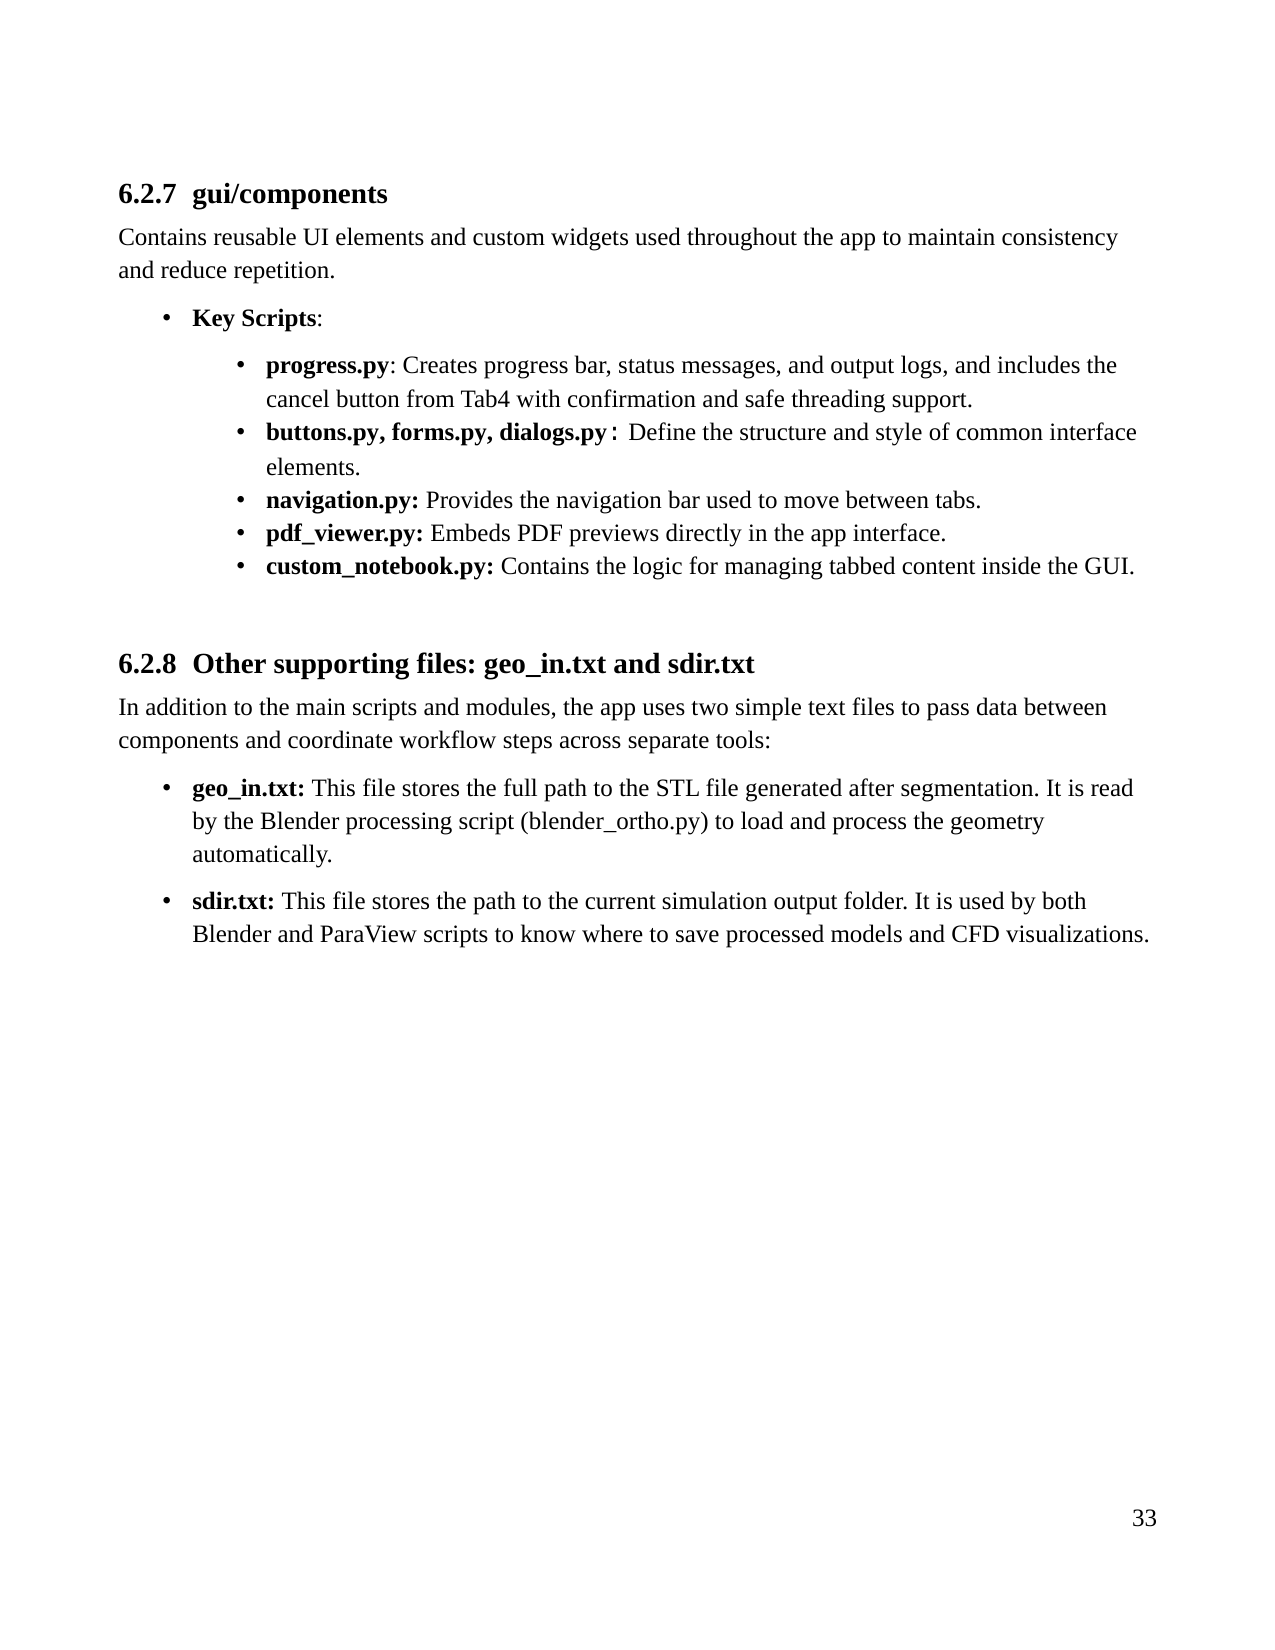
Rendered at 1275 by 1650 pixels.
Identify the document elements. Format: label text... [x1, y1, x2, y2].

text Contains reusable UI elements and custom widgets used throughout the app to maintain consistency and reduce repetition. [118, 222, 1157, 284]
list Key Scripts: [162, 303, 1157, 332]
subtitle Other supporting files: geo_in.txt and sdir.txt [118, 646, 1157, 679]
text In addition to the main scripts and modules, the app uses two simple text files to pass data between components and coordinate workflow steps across separate tools: [118, 692, 1157, 754]
list geo_in.txt: This file stores the full path to the STL file generated after segmentation. It is read by the Blender processing script (blender_ortho.py) to load and process the geometry automatically. [162, 773, 1157, 867]
list buttons.py, forms.py, dialogs.py: Define the structure and style of common interface elements. [236, 417, 1157, 481]
list progress.py: Creates progress bar, status messages, and output logs, and includes the cancel button from Tab4 with confirmation and safe threading support. [236, 351, 1157, 412]
list pdf_viewer.py: Embeds PDF previews directly in the app interface. [236, 518, 1157, 547]
list custom_notebook.py: Contains the logic for managing tabbed content inside the GUI. [236, 551, 1157, 579]
list navigation.py: Provides the navigation bar used to move between tabs. [236, 485, 1157, 513]
list sdir.txt: This file stores the path to the current simulation output folder. It is used by both Blender and ParaView scripts to know where to save processed models and CFD visualizations. [162, 886, 1157, 948]
subtitle gui/components [118, 176, 1157, 210]
